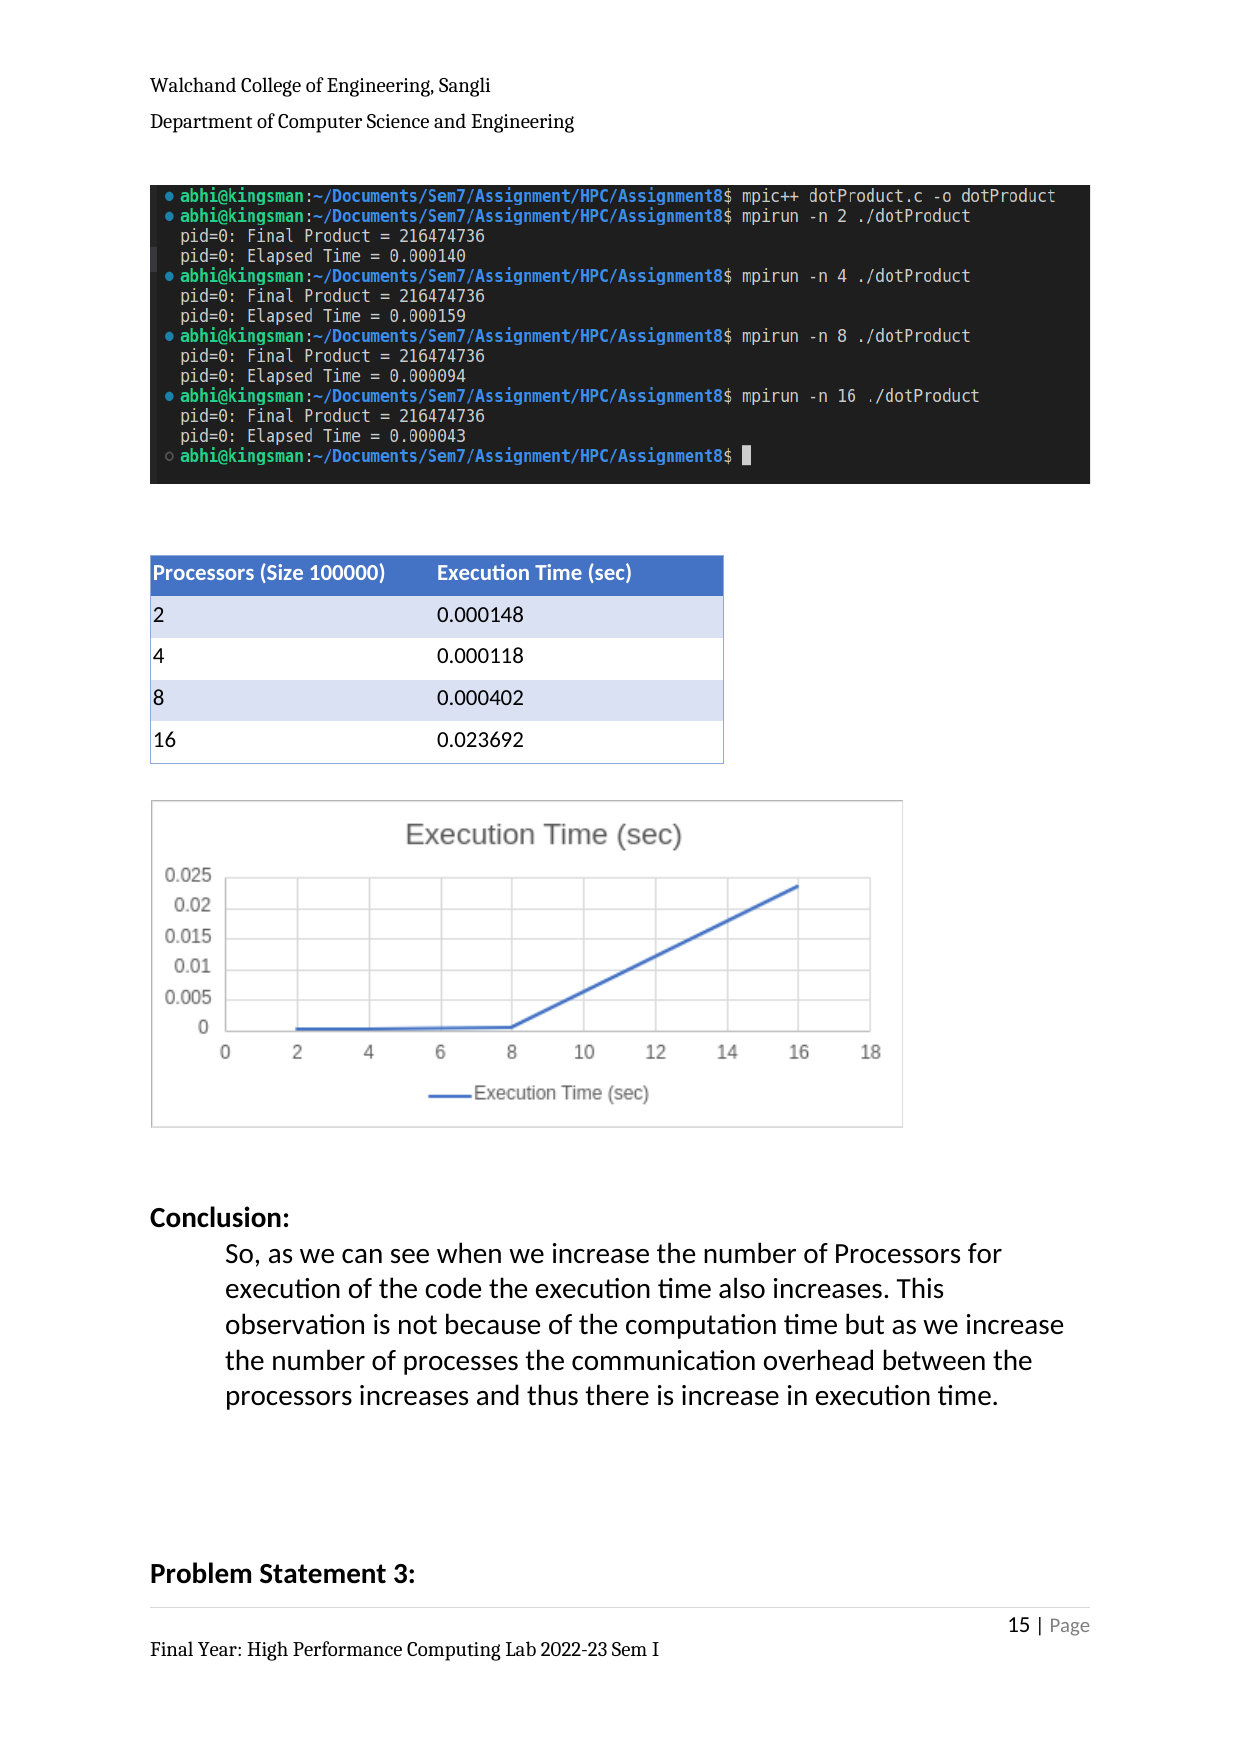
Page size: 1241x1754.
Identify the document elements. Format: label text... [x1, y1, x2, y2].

table_cell 0.023692 [435, 721, 723, 763]
table_header Processors (Size 100000) [151, 556, 435, 596]
table_header Execution Time (sec) [435, 556, 723, 596]
text Problem Statement 3: [150, 1555, 1090, 1591]
table_cell 16 [151, 721, 435, 763]
table_cell 4 [151, 638, 435, 680]
table_cell 0.000118 [435, 638, 723, 680]
table_cell 0.000402 [435, 680, 723, 721]
table_cell 2 [151, 596, 435, 638]
text So, as we can see when we increase the number of Processors for execution of the code the execution time also increases. This observation is not because of the computation time but as we increase the number of processes the communication overhead between the processors increases and thus there is increase in execution time. [225, 1235, 1090, 1413]
picture [150, 799, 904, 1128]
text Conclusion: [150, 1199, 1090, 1235]
picture [150, 185, 1091, 484]
table_cell 0.000148 [435, 596, 723, 638]
table_cell 8 [151, 680, 435, 721]
